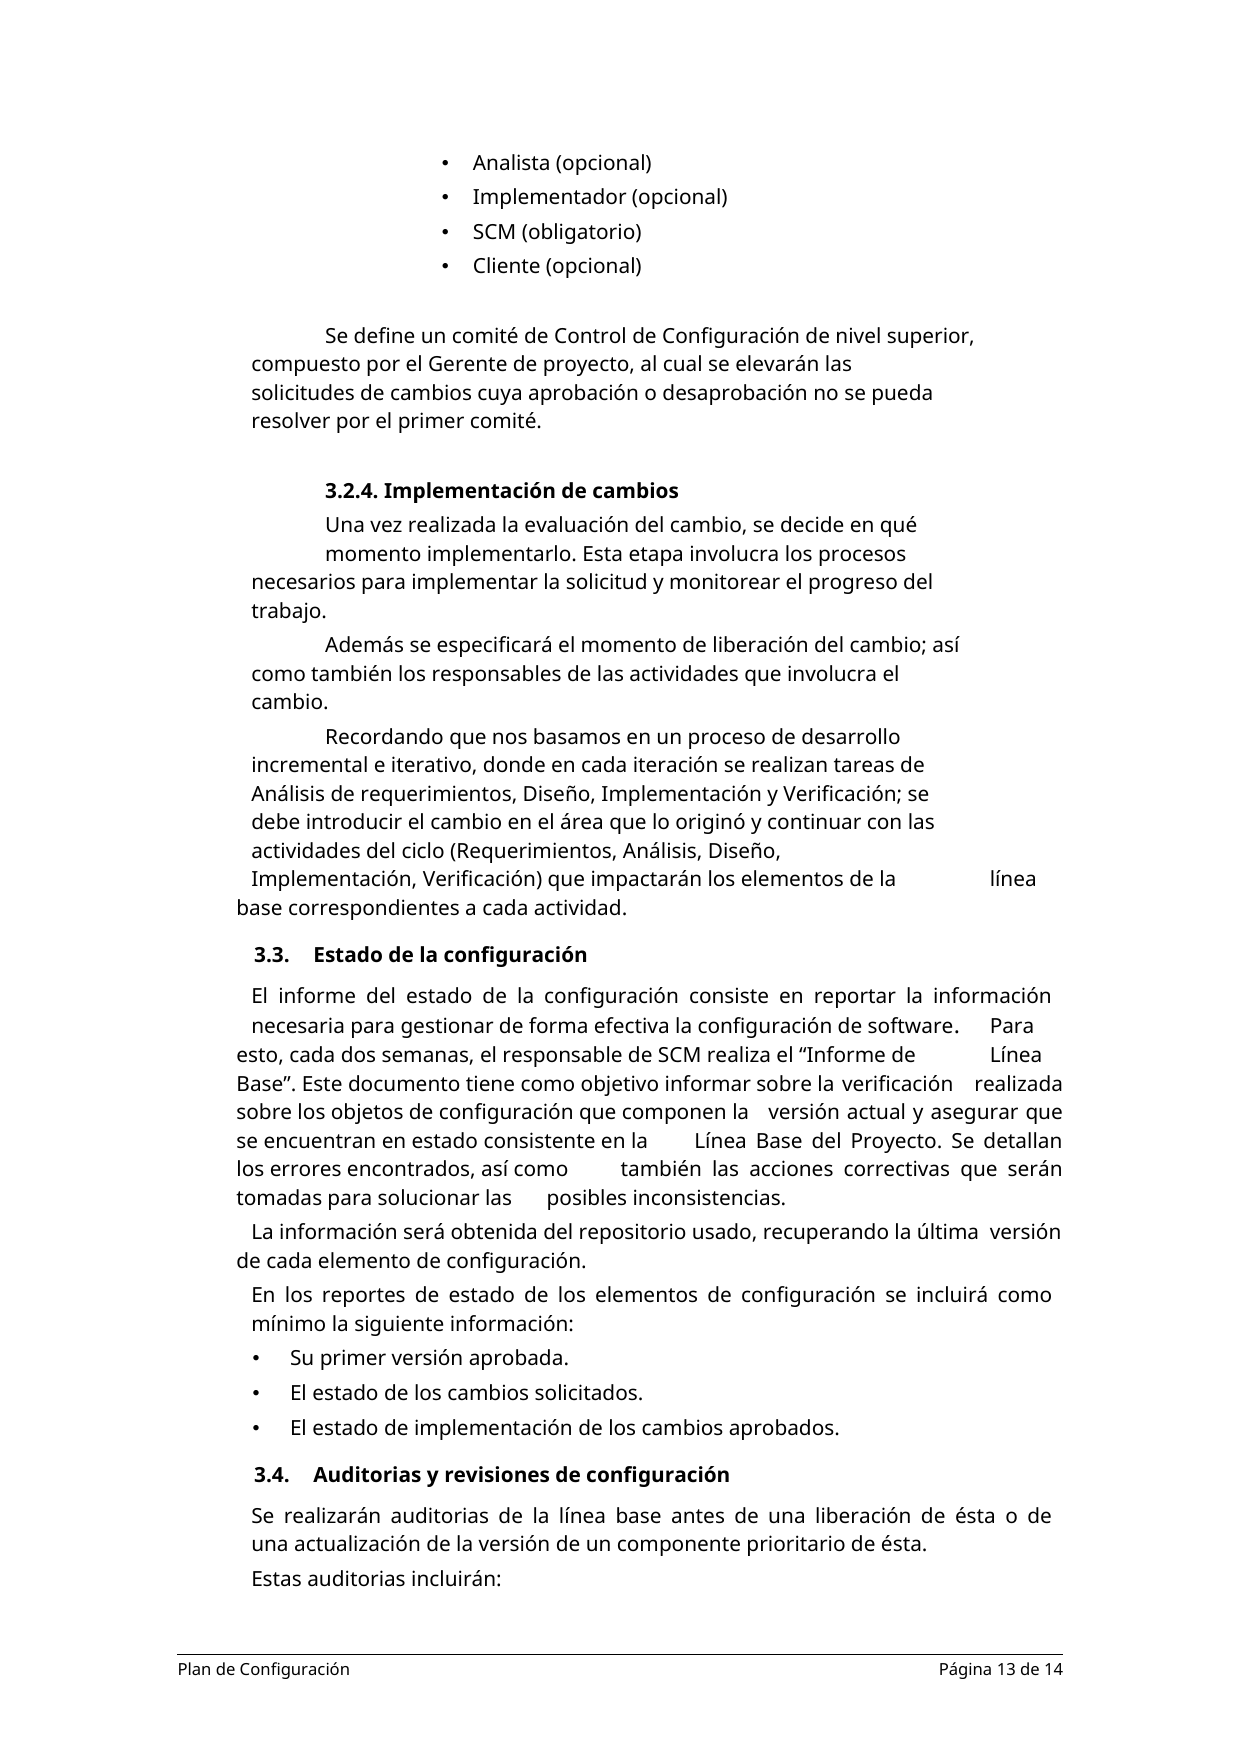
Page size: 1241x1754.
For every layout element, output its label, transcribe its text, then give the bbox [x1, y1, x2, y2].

list El estado de implementación de los cambios aprobados. [252, 1413, 1063, 1441]
list El estado de los cambios solicitados. [252, 1378, 1063, 1407]
text Recordando que nos basamos en un proceso de desarrollo incremental e iterativo, donde en cada iteración se realizan tareas de Análisis de requerimientos, Diseño, Implementación y Verificación; se debe introducir el cambio en el área que lo originó y continuar con las actividades del ciclo (Requerimientos, Análisis, Diseño, Implementación, Verificación) que impactarán los elementos de la línea base correspondientes a cada actividad. [236, 722, 1063, 921]
text Se realizarán auditorias de la línea base antes de una liberación de ésta o de una actualización de la versión de un componente prioritario de ésta. [236, 1501, 1063, 1558]
list Cliente (opcional) [442, 252, 1063, 280]
list SCM (obligatorio) [442, 217, 1063, 245]
list Estado de la configuración [254, 940, 1063, 968]
list Implementador (opcional) [442, 182, 1063, 211]
text En los reportes de estado de los elementos de configuración se incluirá como mínimo la siguiente información: [236, 1280, 1063, 1337]
text Estas auditorias incluirán: [236, 1564, 1063, 1593]
text 3.2.4. Implementación de cambios [177, 476, 1063, 504]
text Se define un comité de Control de Configuración de nivel superior, compuesto por el Gerente de proyecto, al cual se elevarán las solicitudes de cambios cuya aprobación o desaprobación no se pueda resolver por el primer comité. [236, 321, 1063, 435]
list Analista (opcional) [442, 148, 1063, 176]
text El informe del estado de la configuración consiste en reportar la información necesaria para gestionar de forma efectiva la configuración de software. Para esto, cada dos semanas, el responsable de SCM realiza el “Informe de Línea Base”. Este documento tiene como objetivo informar sobre la verificación realizada sobre los objetos de configuración que componen la versión actual y asegurar que se encuentran en estado consistente en la Línea Base del Proyecto. Se detallan los errores encontrados, así como también las acciones correctivas que serán tomadas para solucionar las posibles inconsistencias. [236, 981, 1063, 1211]
list Auditorias y revisiones de configuración [254, 1460, 1063, 1488]
text Una vez realizada la evaluación del cambio, se decide en qué momento implementarlo. Esta etapa involucra los procesos necesarios para implementar la solicitud y monitorear el progreso del trabajo. [177, 510, 1063, 624]
list Su primer versión aprobada. [252, 1343, 1063, 1372]
text Además se especificará el momento de liberación del cambio; así como también los responsables de las actividades que involucra el cambio. [236, 630, 1063, 716]
text La información será obtenida del repositorio usado, recuperando la última versión de cada elemento de configuración. [236, 1217, 1063, 1274]
